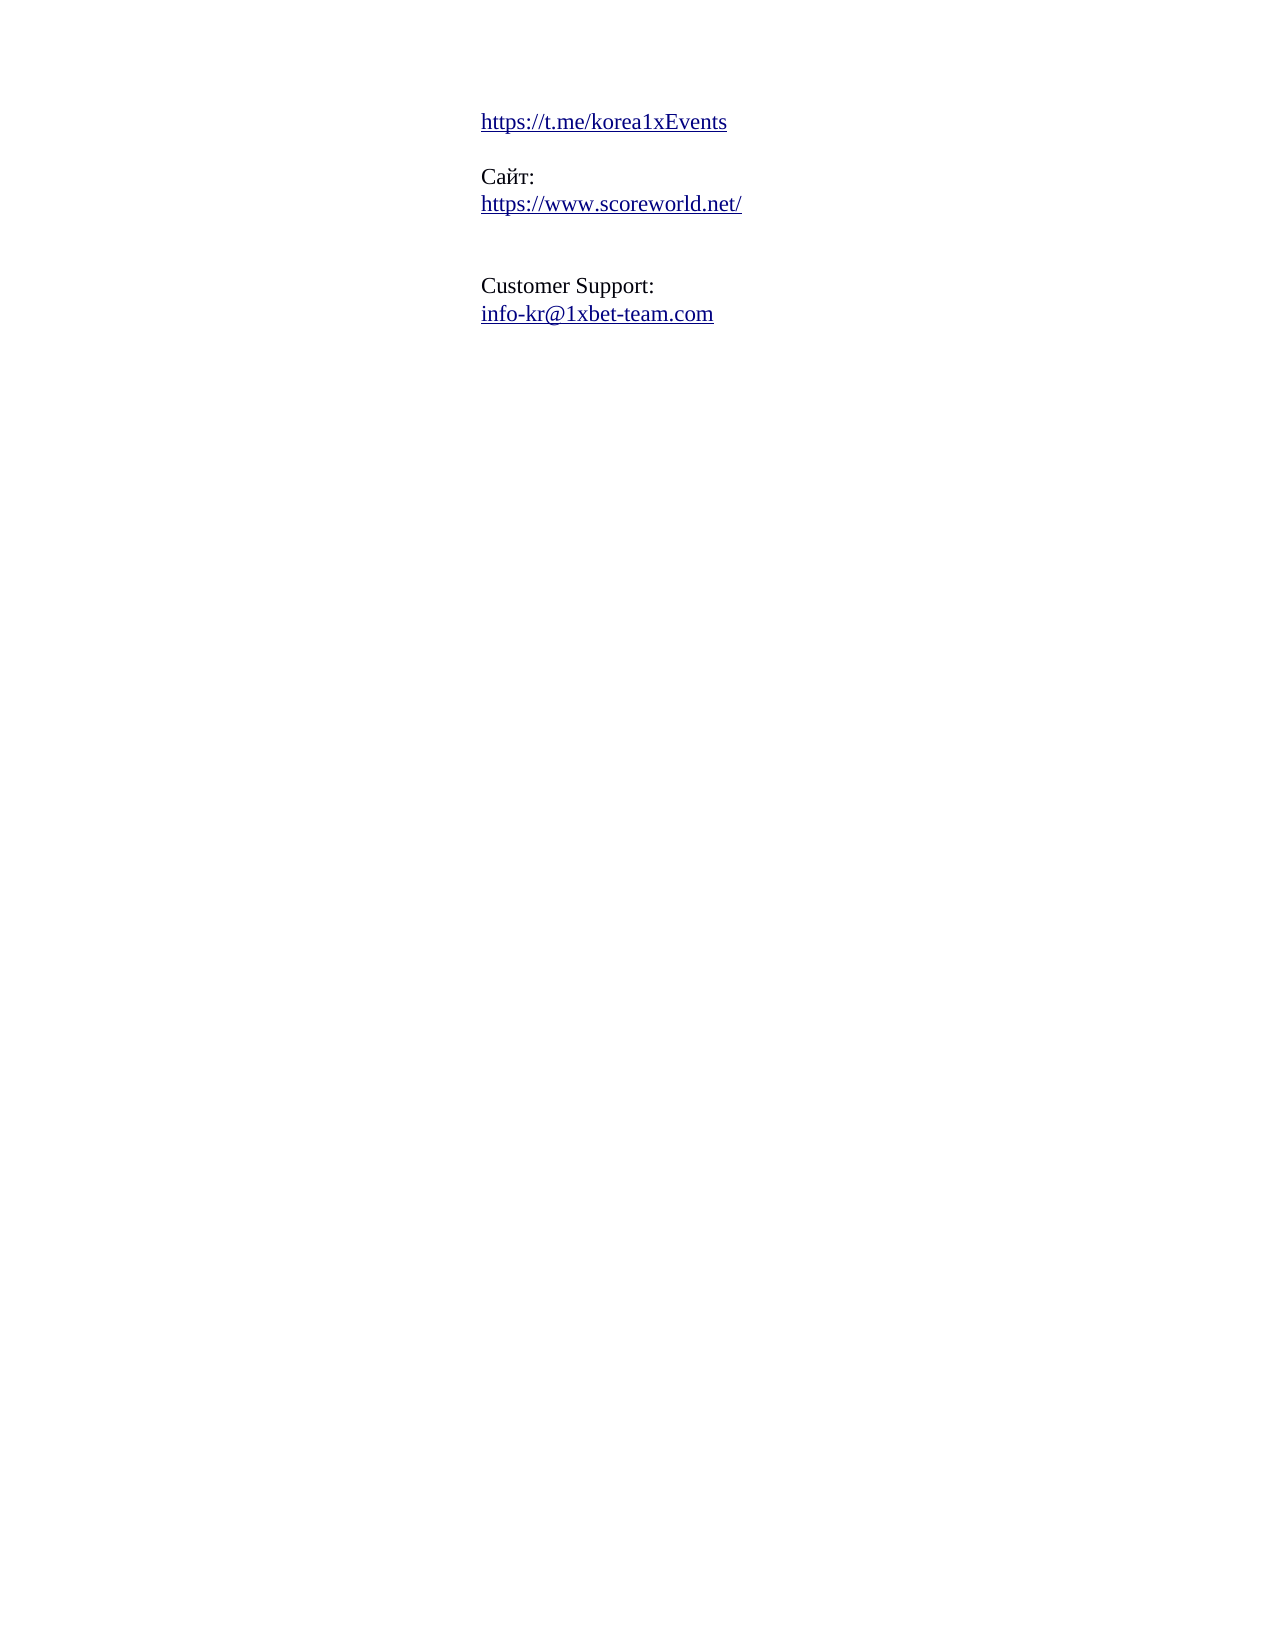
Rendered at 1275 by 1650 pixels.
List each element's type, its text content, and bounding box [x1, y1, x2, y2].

table_header [150, 75, 475, 350]
table_header [800, 75, 1125, 350]
table_header https://t.me/korea1xEvents Сайт: https://www.scoreworld.net/ Customer Support: info-kr@1xbet-team.com [475, 75, 800, 350]
table_cell [475, 350, 800, 388]
table_cell [800, 350, 1125, 388]
table_cell [150, 350, 475, 388]
